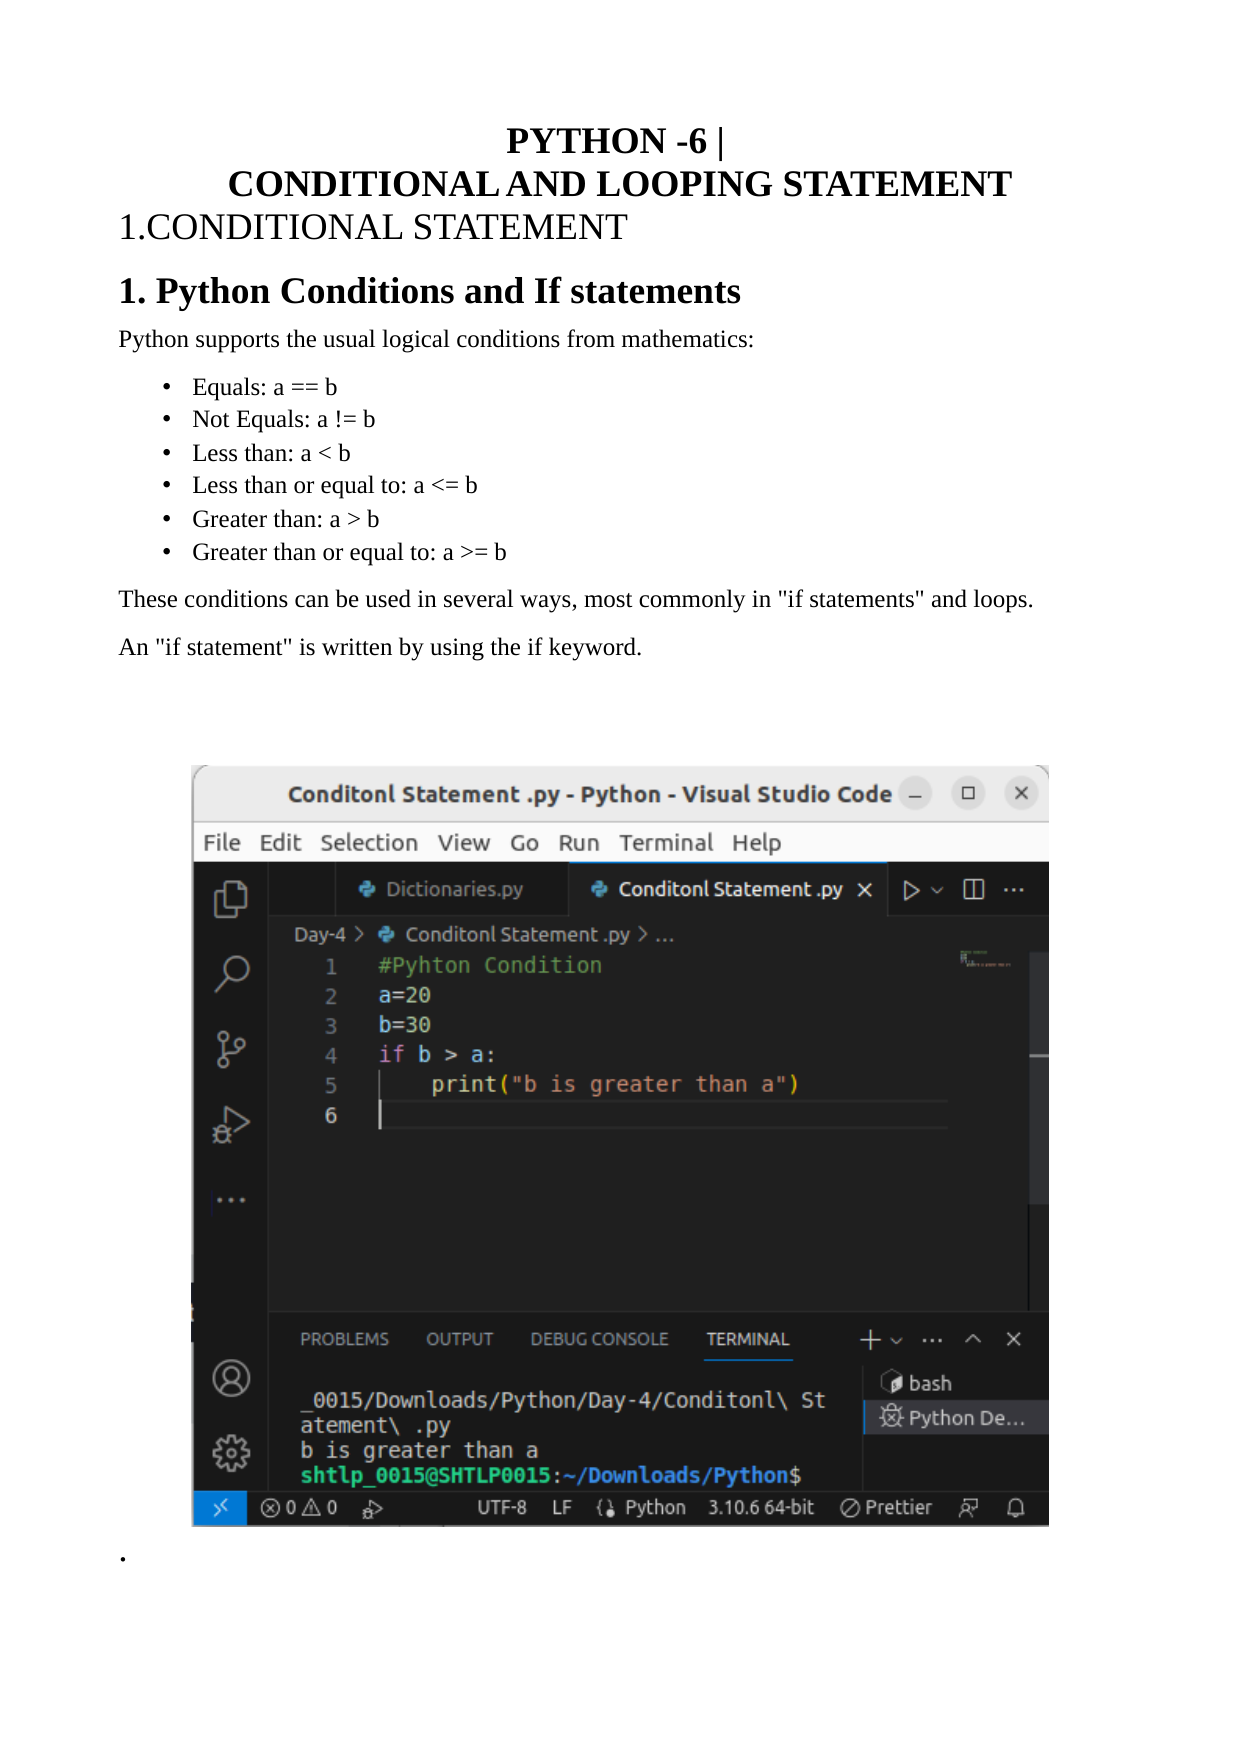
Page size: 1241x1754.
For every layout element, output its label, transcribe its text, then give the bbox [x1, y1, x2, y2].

text 1.CONDITIONAL STATEMENT [118, 204, 1122, 247]
text PYTHON -6 | [118, 118, 1122, 161]
text Python supports the usual logical conditions from mathematics: [118, 324, 1122, 353]
list Greater than: a > b [162, 504, 1122, 532]
text These conditions can be used in several ways, most commonly in "if statements" and loops. [118, 584, 1122, 613]
list Less than or equal to: a <= b [162, 471, 1122, 499]
text An "if statement" is written by using the if keyword. [118, 632, 1122, 661]
list Less than: a < b [162, 438, 1122, 466]
picture [191, 765, 1049, 1527]
text . [118, 766, 1122, 1570]
text CONDITIONAL AND LOOPING STATEMENT [118, 161, 1122, 204]
list Not Equals: a != b [162, 404, 1122, 433]
list Greater than or equal to: a >= b [162, 537, 1122, 565]
subtitle 1. Python Conditions and If statements [118, 268, 1122, 311]
list Equals: a == b [162, 372, 1122, 400]
